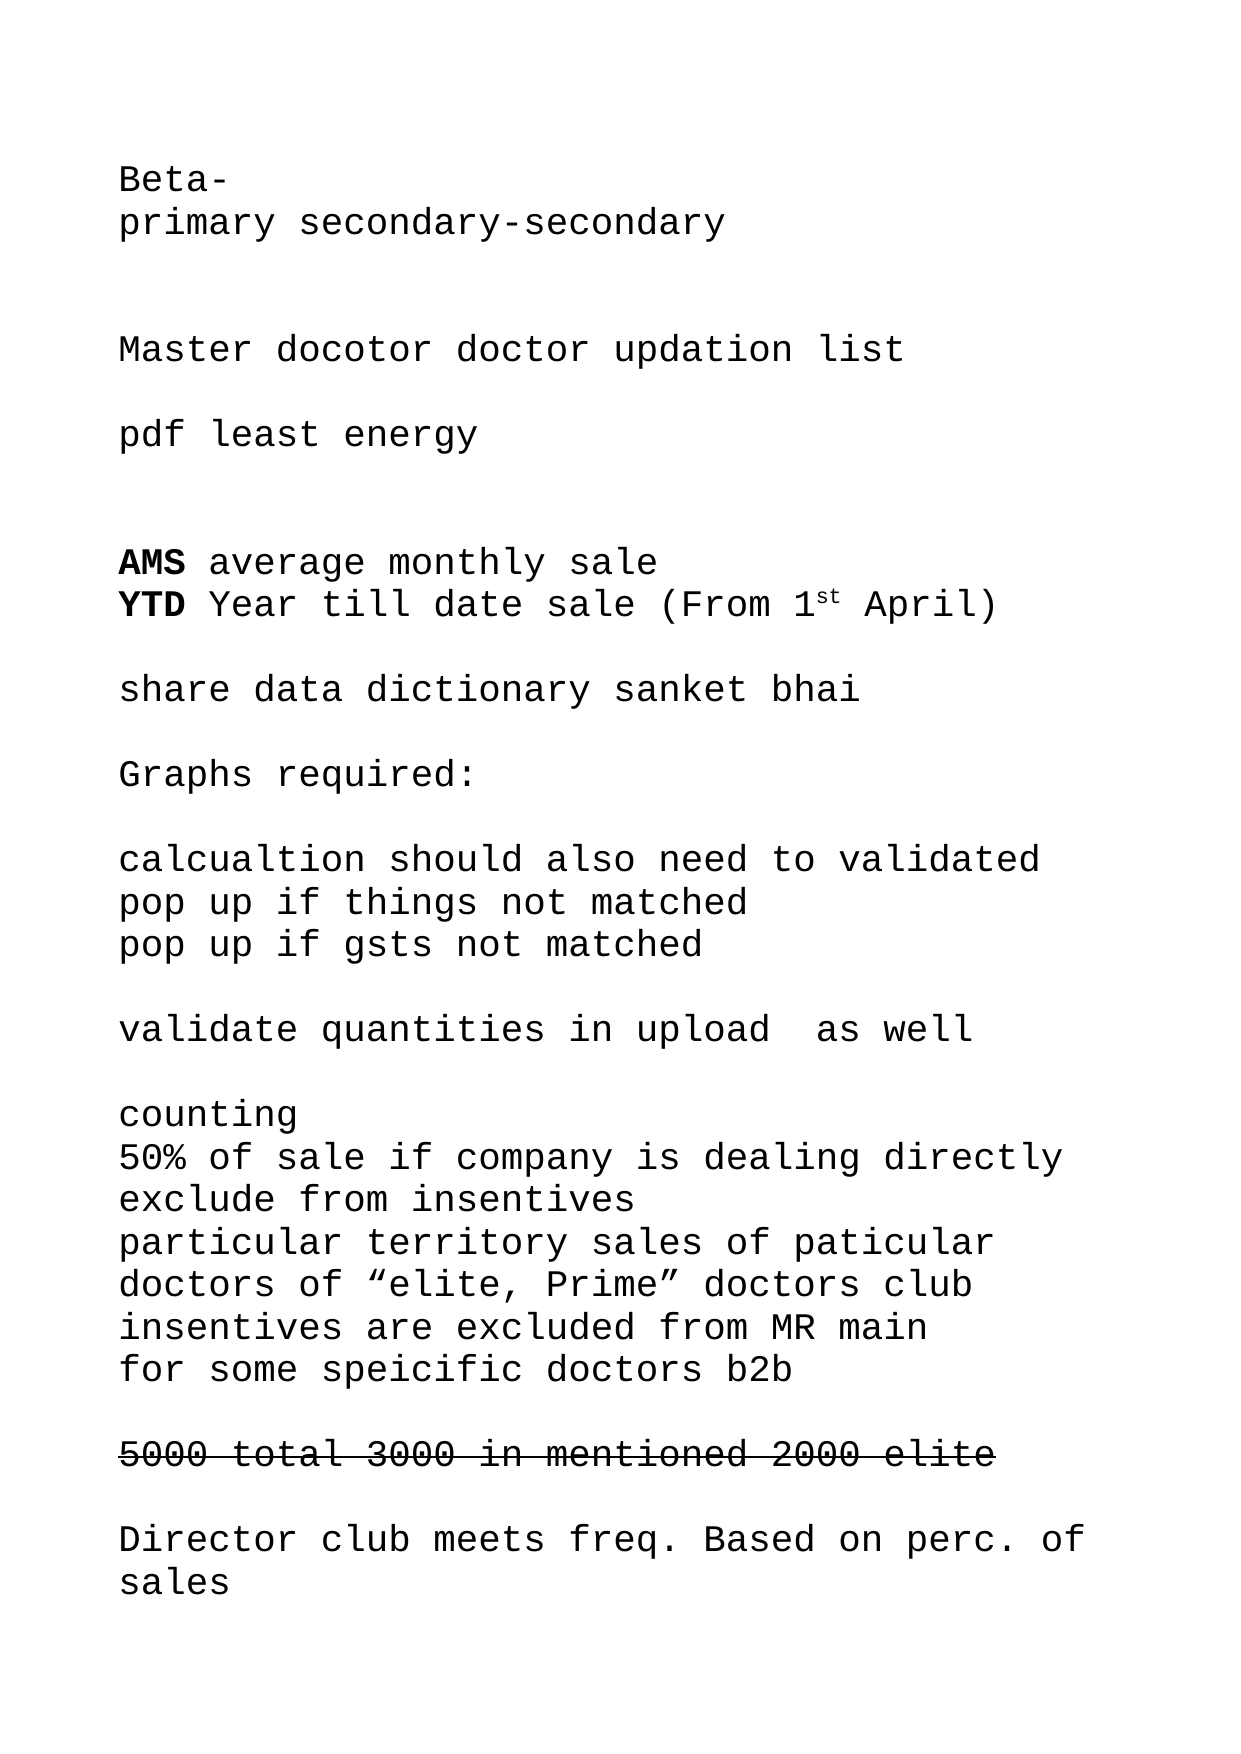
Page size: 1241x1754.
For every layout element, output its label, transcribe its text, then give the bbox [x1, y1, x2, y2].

text AMS average monthly sale [118, 543, 1122, 586]
text insentives are excluded from MR main [118, 1308, 1122, 1351]
text Graphs required: [118, 756, 1122, 798]
text YTD Year till date sale (From 1st April) [118, 586, 1122, 628]
text validate quantities in upload as well [118, 1011, 1122, 1053]
text for some speicific doctors b2b [118, 1351, 1122, 1393]
text pop up if things not matched [118, 883, 1122, 926]
text pdf least energy [118, 416, 1122, 458]
text Director club meets freq. Based on perc. of sales [118, 1521, 1122, 1606]
text Master docotor doctor updation list [118, 331, 1122, 373]
text calcualtion should also need to validated [118, 841, 1122, 883]
text counting [118, 1096, 1122, 1138]
text 5000 total 3000 in mentioned 2000 elite [118, 1436, 1122, 1478]
text Beta- [118, 161, 1122, 203]
text 50% of sale if company is dealing directly exclude from insentives [118, 1138, 1122, 1223]
text primary secondary-secondary [118, 203, 1122, 246]
text particular territory sales of paticular doctors of “elite, Prime” doctors club [118, 1223, 1122, 1308]
text share data dictionary sanket bhai [118, 671, 1122, 713]
text pop up if gsts not matched [118, 926, 1122, 968]
